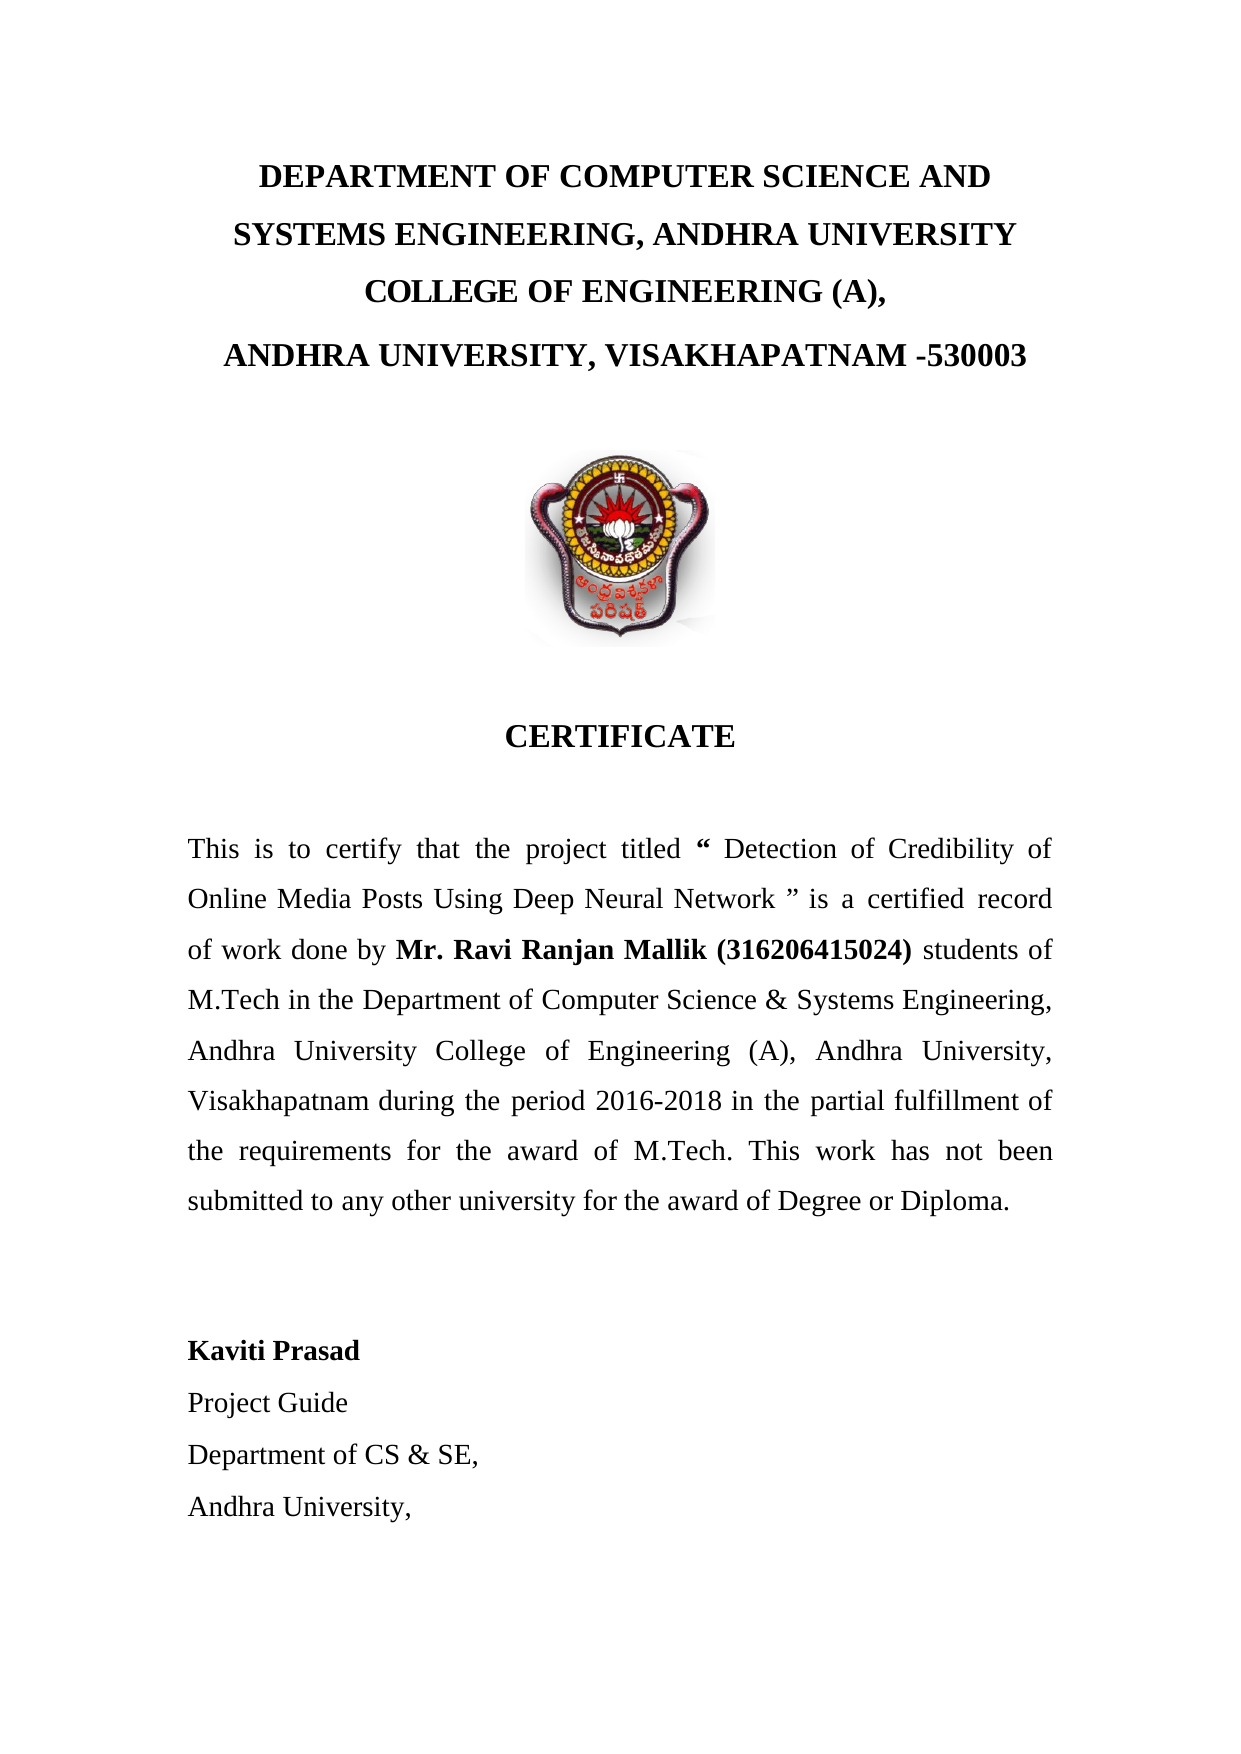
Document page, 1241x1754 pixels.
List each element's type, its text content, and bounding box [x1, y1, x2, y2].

text Project Guide [187, 1385, 1046, 1419]
picture [524, 450, 716, 647]
text ANDHRA UNIVERSITY, VISAKHAPATNAM -530003 [187, 335, 1062, 373]
text Kaviti Prasad [187, 1333, 1057, 1367]
text Department of CS & SE, [187, 1437, 1046, 1471]
text CERTIFICATE [187, 716, 1053, 755]
text Andhra University, [187, 1489, 1046, 1523]
text DEPARTMENT OF COMPUTER SCIENCE AND SYSTEMS ENGINEERING, ANDHRA UNIVERSITY COLLEGE OF ENGINEERING (A), [187, 156, 1062, 309]
text This is to certify that the project titled “ Detection of Credibility of Online Media Posts Using Deep Neural Network ” is a certified record of work done by Mr. Ravi Ranjan Mallik (316206415024) students of M.Tech in the Department of Computer Science & Systems Engineering, Andhra University College of Engineering (A), Andhra University, Visakhapatnam during the period 2016-2018 in the partial fulfillment of the requirements for the award of M.Tech. This work has not been submitted to any other university for the award of Degree or Diploma. [187, 831, 1053, 1217]
